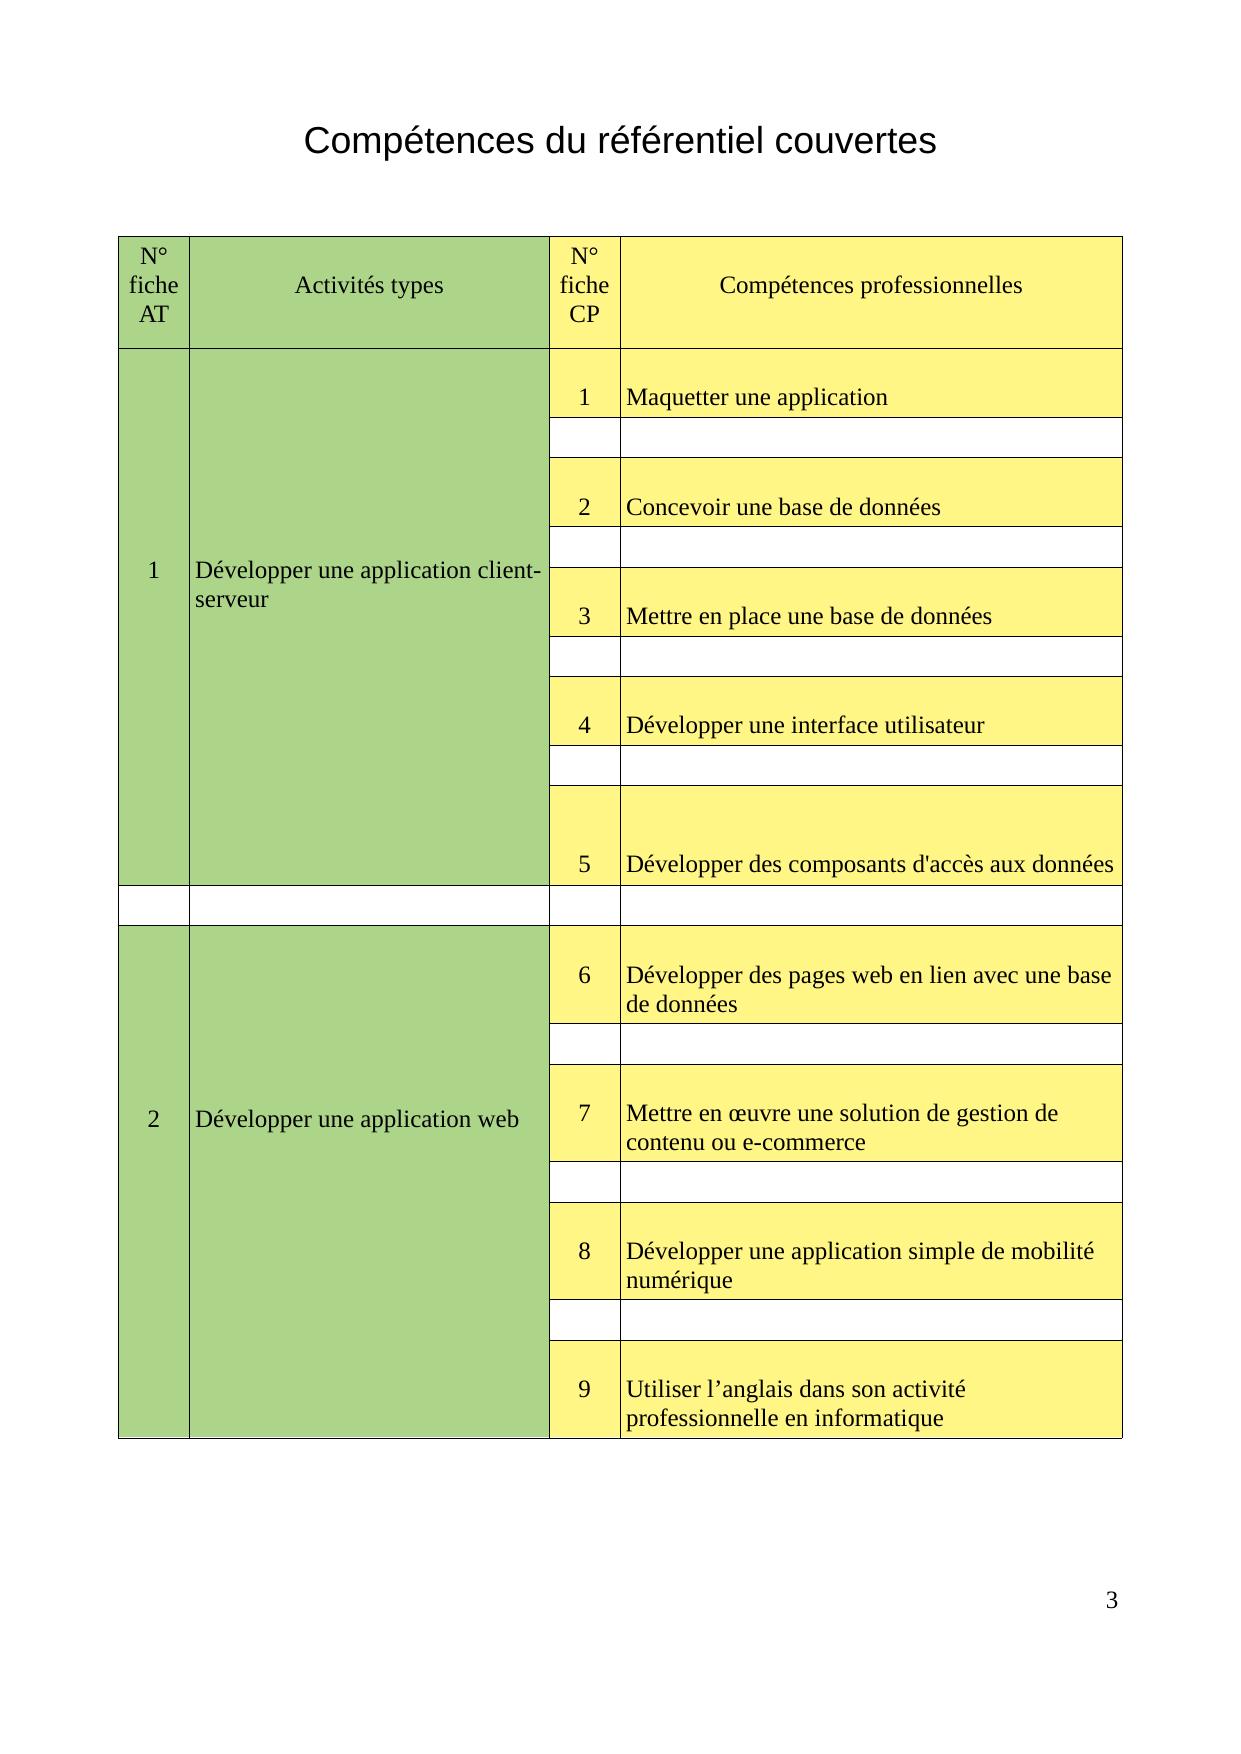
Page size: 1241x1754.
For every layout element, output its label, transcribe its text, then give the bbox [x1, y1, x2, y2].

table_cell Développer une application client-serveur [190, 349, 549, 885]
table_cell [550, 1024, 620, 1063]
table_cell Utiliser l’anglais dans son activité professionnelle en informatique [621, 1341, 1122, 1437]
table_cell [550, 886, 620, 925]
table_header N° fiche AT [119, 237, 189, 348]
table_cell Mettre en place une base de données [621, 568, 1122, 636]
table_cell [119, 886, 189, 925]
table_cell 7 [550, 1065, 620, 1161]
table_cell Développer une application web [190, 926, 549, 1437]
table_cell [550, 1162, 620, 1202]
table_cell Développer des pages web en lien avec une base de données [621, 926, 1122, 1023]
table_cell [621, 418, 1122, 457]
table_cell [621, 746, 1122, 785]
table_cell Concevoir une base de données [621, 458, 1122, 526]
table_cell [550, 637, 620, 676]
table_cell Développer une application simple de mobilité numérique [621, 1203, 1122, 1299]
table_cell [550, 418, 620, 457]
table_cell [621, 1024, 1122, 1063]
table_cell 2 [550, 458, 620, 526]
subtitle Compétences du référentiel couvertes [118, 118, 1122, 161]
table_cell [550, 746, 620, 785]
table_cell [550, 1300, 620, 1340]
table_cell [621, 637, 1122, 676]
table_cell 5 [550, 786, 620, 885]
table_cell Développer une interface utilisateur [621, 677, 1122, 745]
table_cell 4 [550, 677, 620, 745]
table_cell 1 [550, 349, 620, 417]
table_cell 8 [550, 1203, 620, 1299]
table_cell 9 [550, 1341, 620, 1437]
table_cell [550, 527, 620, 567]
table_cell [621, 1300, 1122, 1340]
table_cell 3 [550, 568, 620, 636]
table_cell Maquetter une application [621, 349, 1122, 417]
table_cell 1 [119, 349, 189, 885]
table_cell [621, 1162, 1122, 1202]
table_cell Développer des composants d'accès aux données [621, 786, 1122, 885]
table_cell [621, 886, 1122, 925]
table_header Compétences professionnelles [621, 237, 1122, 348]
table_cell Mettre en œuvre une solution de gestion de contenu ou e-commerce [621, 1065, 1122, 1161]
text 3 [118, 1585, 1122, 1613]
table_cell 6 [550, 926, 620, 1023]
table_cell [621, 527, 1122, 567]
table_cell [190, 886, 549, 925]
table_header N° fiche CP [550, 237, 620, 348]
table_cell 2 [119, 926, 189, 1437]
table_header Activités types [190, 237, 549, 348]
